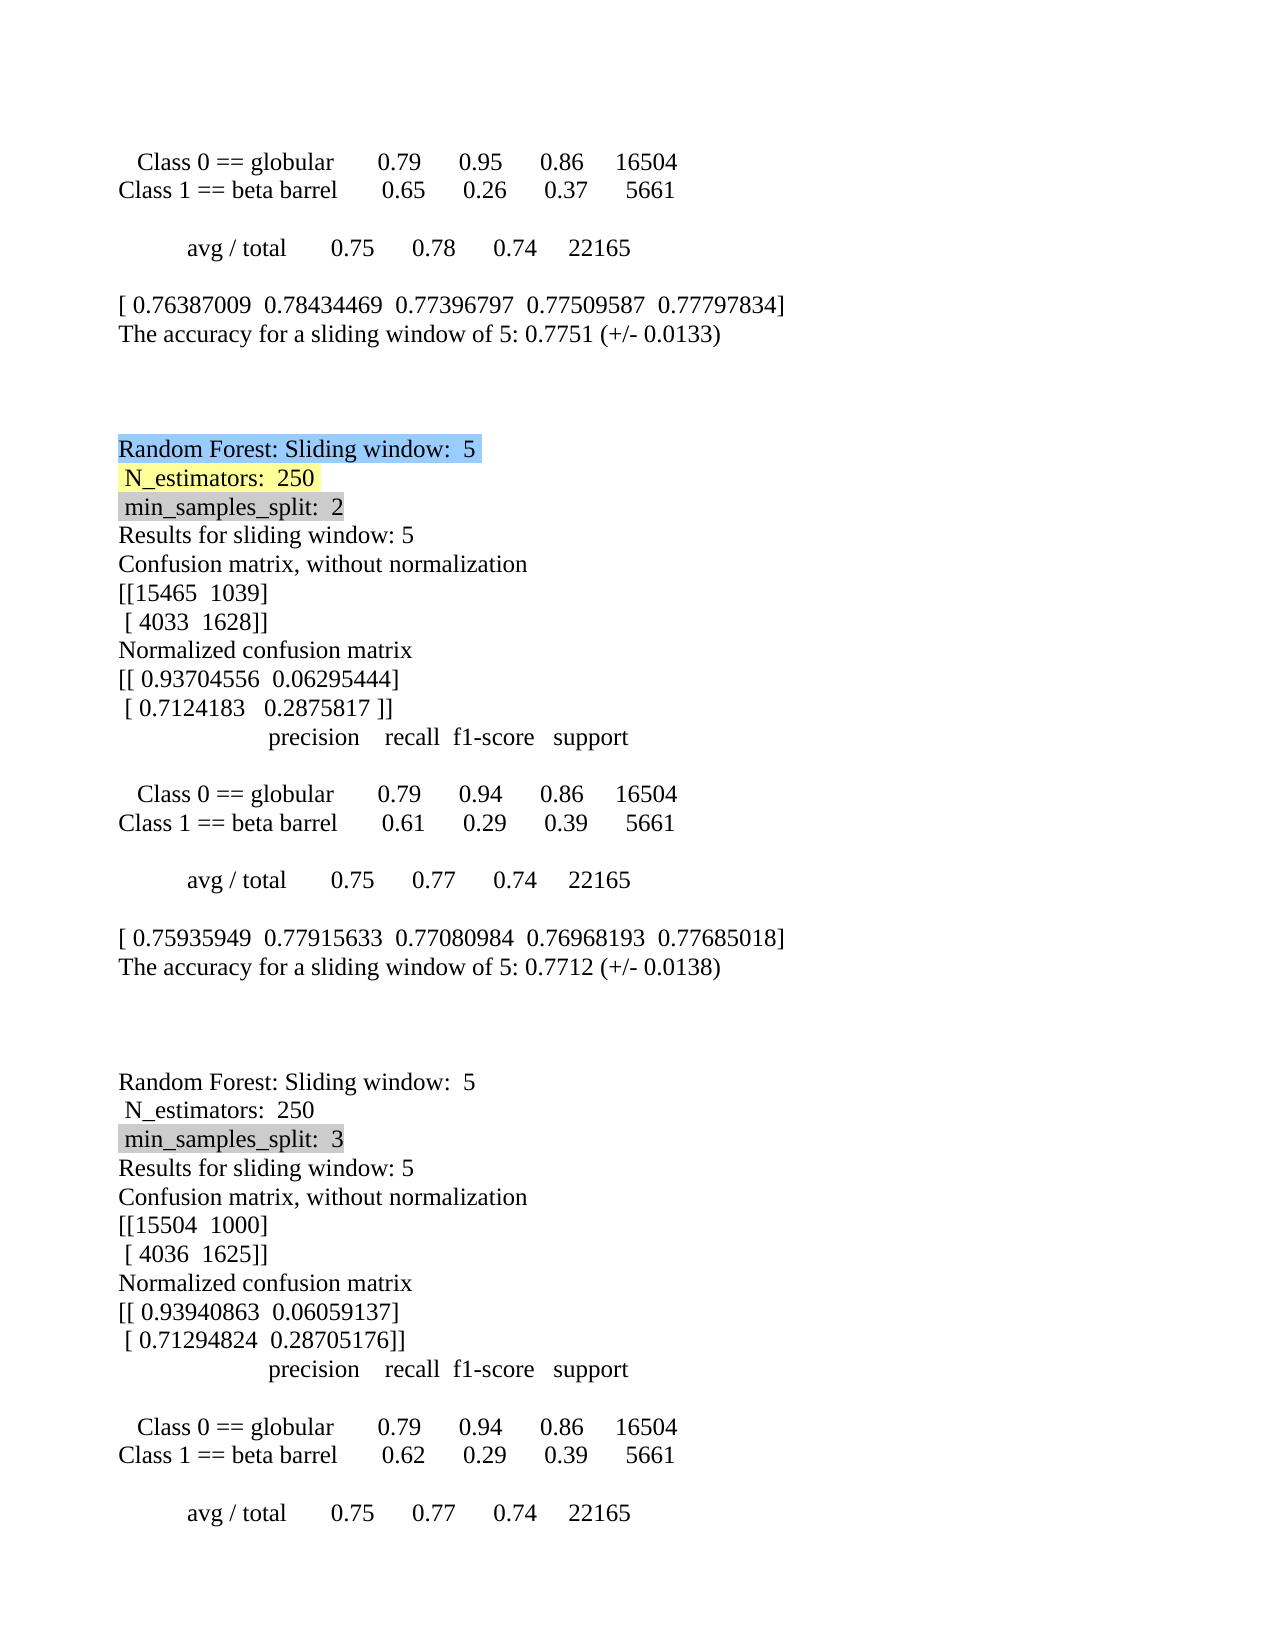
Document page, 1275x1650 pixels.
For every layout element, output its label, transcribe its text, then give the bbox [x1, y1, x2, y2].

text Class 1 == beta barrel 0.62 0.29 0.39 5661 [118, 1441, 1157, 1469]
text [[15504 1000] [118, 1211, 1157, 1239]
text N_estimators: 250 [118, 463, 1157, 492]
text [ 0.7124183 0.2875817 ]] [118, 693, 1157, 722]
text [ 0.76387009 0.78434469 0.77396797 0.77509587 0.77797834] [118, 291, 1157, 319]
text avg / total 0.75 0.77 0.74 22165 [118, 866, 1157, 894]
text Class 1 == beta barrel 0.61 0.29 0.39 5661 [118, 808, 1157, 837]
text Results for sliding window: 5 [118, 521, 1157, 549]
text Class 0 == globular 0.79 0.94 0.86 16504 [118, 779, 1157, 808]
text min_samples_split: 3 [118, 1124, 1157, 1153]
text avg / total 0.75 0.77 0.74 22165 [118, 1498, 1157, 1527]
text Class 0 == globular 0.79 0.94 0.86 16504 [118, 1412, 1157, 1441]
text [[ 0.93940863 0.06059137] [118, 1297, 1157, 1326]
text [ 0.75935949 0.77915633 0.77080984 0.76968193 0.77685018] [118, 923, 1157, 952]
text [ 4033 1628]] [118, 607, 1157, 636]
text Confusion matrix, without normalization [118, 549, 1157, 578]
text [[15465 1039] [118, 578, 1157, 607]
text Random Forest: Sliding window: 5 [118, 434, 1157, 463]
text N_estimators: 250 [118, 1096, 1157, 1124]
text Class 1 == beta barrel 0.65 0.26 0.37 5661 [118, 176, 1157, 204]
text [[ 0.93704556 0.06295444] [118, 664, 1157, 693]
text The accuracy for a sliding window of 5: 0.7751 (+/- 0.0133) [118, 319, 1157, 348]
text Normalized confusion matrix [118, 1268, 1157, 1297]
text Random Forest: Sliding window: 5 [118, 1067, 1157, 1096]
text Class 0 == globular 0.79 0.95 0.86 16504 [118, 147, 1157, 176]
text [ 4036 1625]] [118, 1239, 1157, 1268]
text min_samples_split: 2 [118, 492, 1157, 521]
text Confusion matrix, without normalization [118, 1182, 1157, 1211]
text [ 0.71294824 0.28705176]] [118, 1326, 1157, 1354]
text Results for sliding window: 5 [118, 1153, 1157, 1182]
text precision recall f1-score support [118, 722, 1157, 751]
text avg / total 0.75 0.78 0.74 22165 [118, 233, 1157, 262]
text Normalized confusion matrix [118, 636, 1157, 664]
text precision recall f1-score support [118, 1354, 1157, 1383]
text The accuracy for a sliding window of 5: 0.7712 (+/- 0.0138) [118, 952, 1157, 981]
